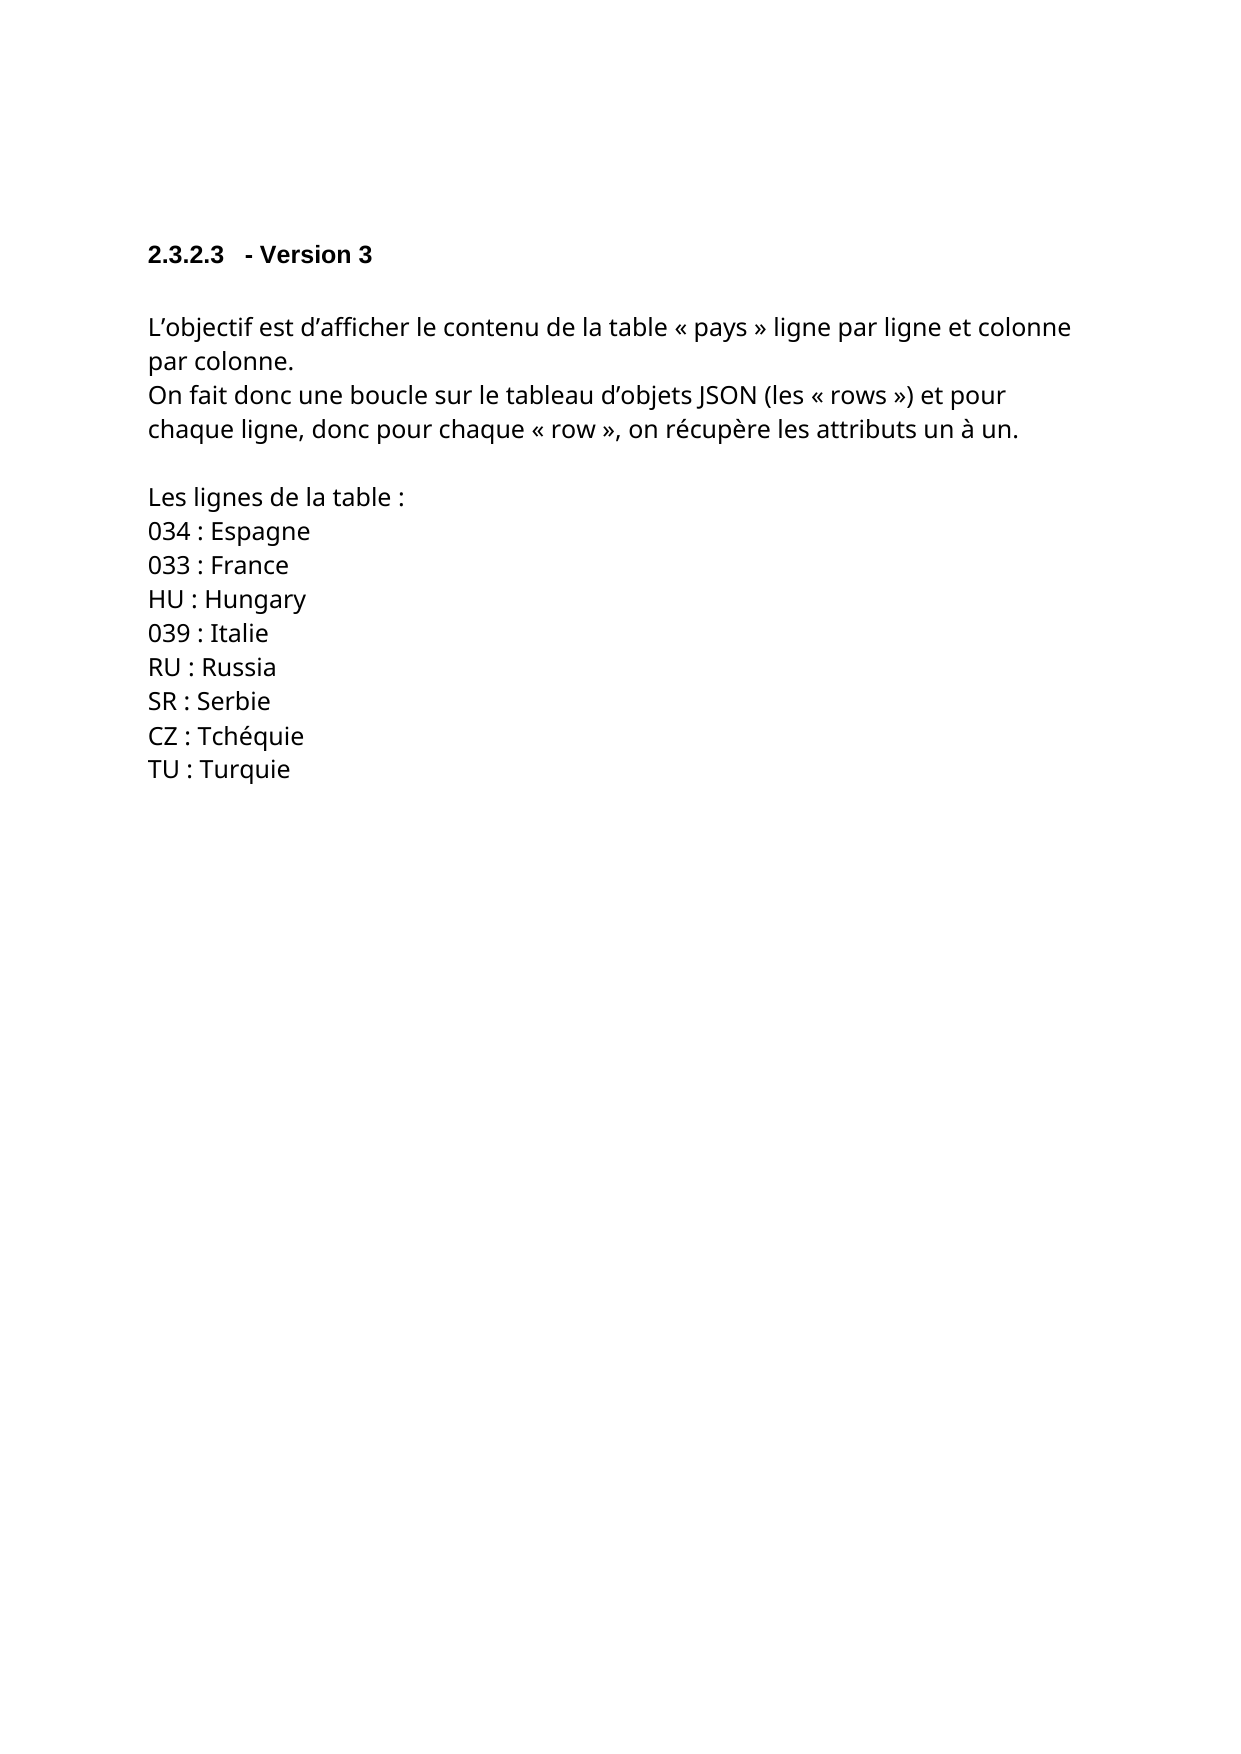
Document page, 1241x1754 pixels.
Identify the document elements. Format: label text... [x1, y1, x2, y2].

text RU : Russia [148, 650, 1092, 684]
text L’objectif est d’afficher le contenu de la table « pays » ligne par ligne et colonne par colonne. [148, 309, 1092, 377]
text HU : Hungary [148, 582, 1092, 616]
text 034 : Espagne [148, 514, 1092, 548]
text Les lignes de la table : [148, 480, 1092, 514]
text 039 : Italie [148, 616, 1092, 650]
text TU : Turquie [148, 752, 1092, 786]
text 033 : France [148, 548, 1092, 582]
text CZ : Tchéquie [148, 718, 1092, 752]
text On fait donc une boucle sur le tableau d’objets JSON (les « rows ») et pour chaque ligne, donc pour chaque « row », on récupère les attributs un à un. [148, 377, 1092, 446]
text SR : Serbie [148, 684, 1092, 718]
subtitle - Version 3 [148, 240, 1092, 269]
